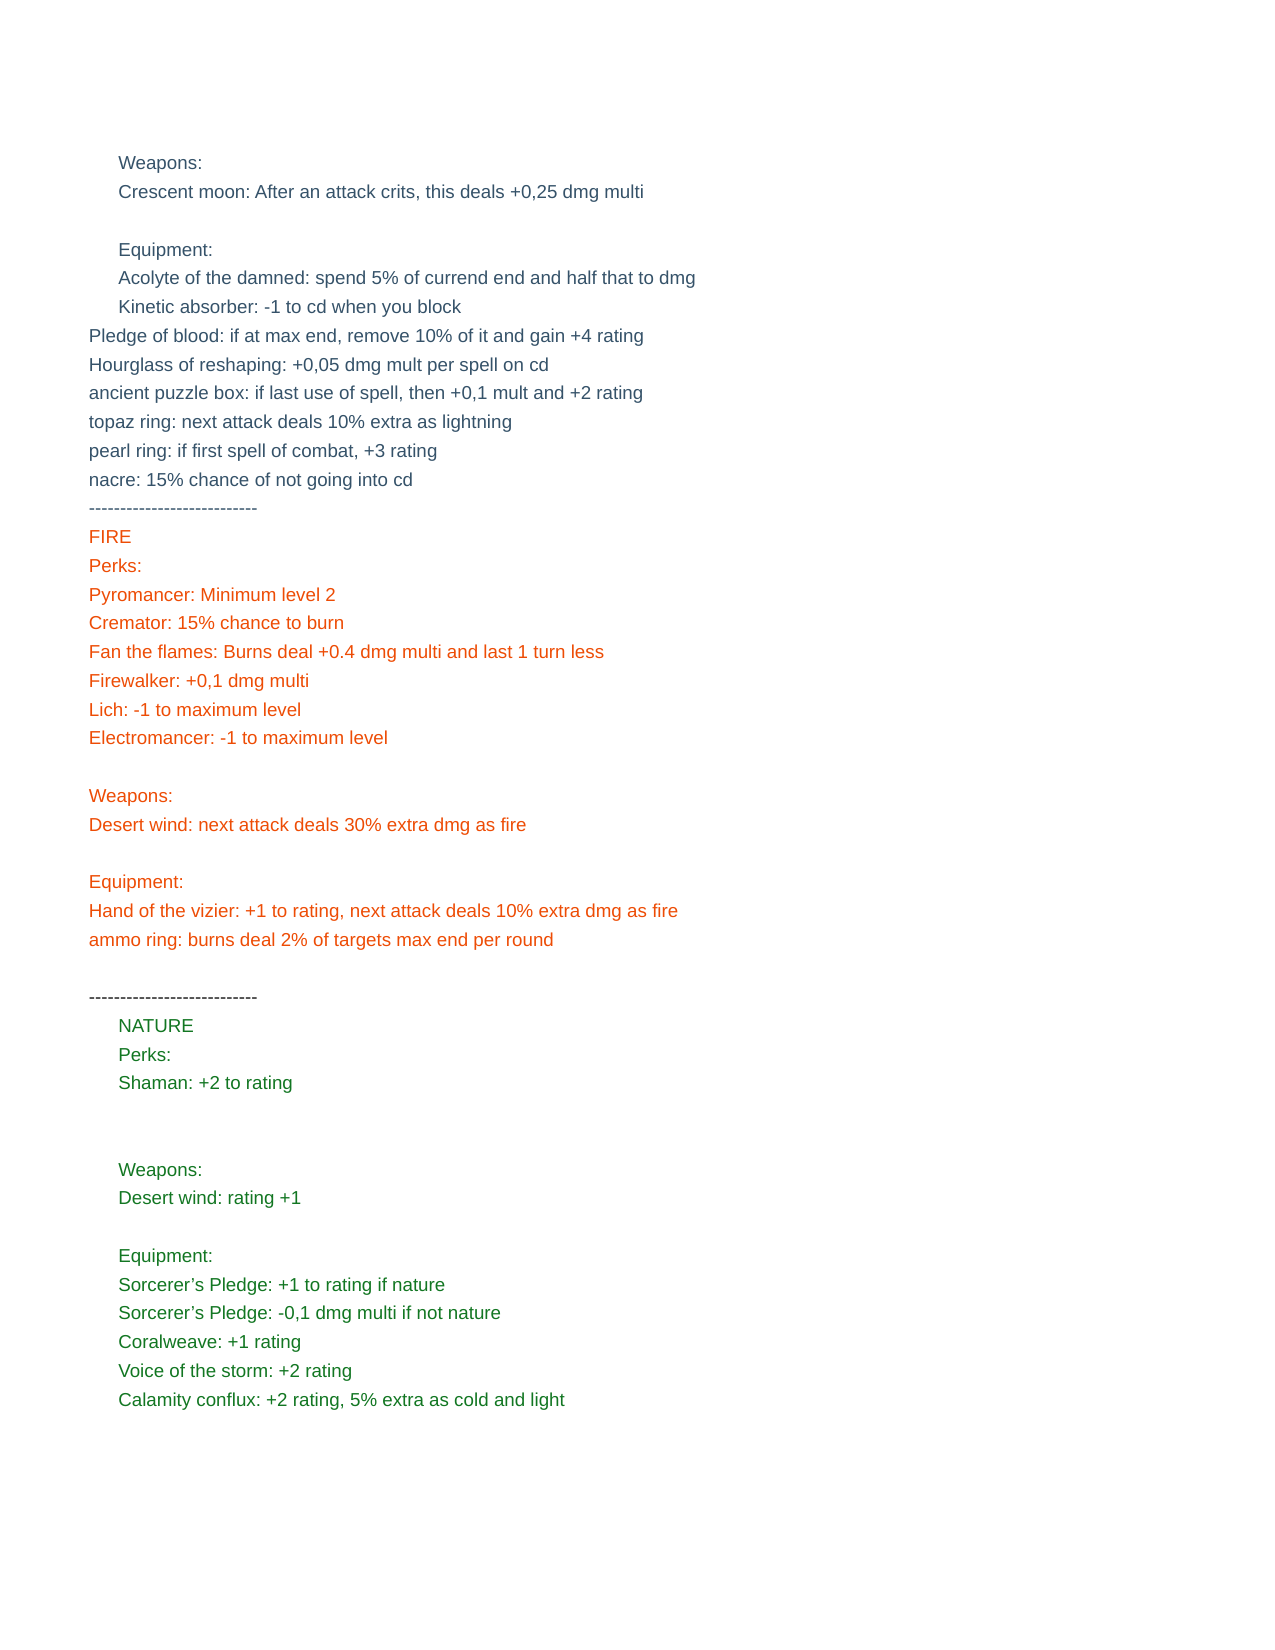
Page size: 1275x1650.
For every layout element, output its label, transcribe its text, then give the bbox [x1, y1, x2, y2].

text Lich: -1 to maximum level [89, 693, 1157, 722]
text Voice of the storm: +2 rating [118, 1354, 1157, 1383]
text Equipment: [89, 866, 1157, 894]
text ancient puzzle box: if last use of spell, then +0,1 mult and +2 rating [89, 377, 1157, 406]
text Hand of the vizier: +1 to rating, next attack deals 10% extra dmg as fire [89, 894, 1157, 923]
text Perks: [118, 1038, 1157, 1067]
text Sorcerer’s Pledge: +1 to rating if nature [118, 1268, 1157, 1297]
text Pledge of blood: if at max end, remove 10% of it and gain +4 rating [89, 319, 1157, 348]
text Firewalker: +0,1 dmg multi [89, 664, 1157, 693]
text --------------------------- [89, 981, 1157, 1009]
text Hourglass of reshaping: +0,05 dmg mult per spell on cd [89, 348, 1157, 377]
text Acolyte of the damned: spend 5% of currend end and half that to dmg [118, 262, 1157, 291]
text topaz ring: next attack deals 10% extra as lightning [89, 406, 1157, 434]
text Calamity conflux: +2 rating, 5% extra as cold and light [118, 1383, 1157, 1412]
text Crescent moon: After an attack crits, this deals +0,25 dmg multi [118, 176, 1157, 204]
text Equipment: [118, 1239, 1157, 1268]
text Equipment: [118, 233, 1157, 262]
text Weapons: [89, 779, 1157, 808]
text Shaman: +2 to rating [118, 1067, 1157, 1096]
text nacre: 15% chance of not going into cd [89, 463, 1157, 492]
text Kinetic absorber: -1 to cd when you block [118, 291, 1157, 319]
text Desert wind: next attack deals 30% extra dmg as fire [89, 808, 1157, 837]
text pearl ring: if first spell of combat, +3 rating [89, 434, 1157, 463]
text --------------------------- [89, 492, 1157, 521]
text Weapons: [118, 147, 1157, 176]
text ammo ring: burns deal 2% of targets max end per round [89, 923, 1157, 952]
text Weapons: [118, 1153, 1157, 1182]
text Cremator: 15% chance to burn [89, 607, 1157, 636]
text Coralweave: +1 rating [118, 1326, 1157, 1354]
text Perks: [89, 549, 1157, 578]
text Electromancer: -1 to maximum level [89, 722, 1157, 751]
text Pyromancer: Minimum level 2 [89, 578, 1157, 607]
text NATURE [118, 1009, 1157, 1038]
text Fan the flames: Burns deal +0.4 dmg multi and last 1 turn less [89, 636, 1157, 664]
text Desert wind: rating +1 [118, 1182, 1157, 1211]
text Sorcerer’s Pledge: -0,1 dmg multi if not nature [118, 1297, 1157, 1326]
text FIRE [89, 521, 1157, 549]
